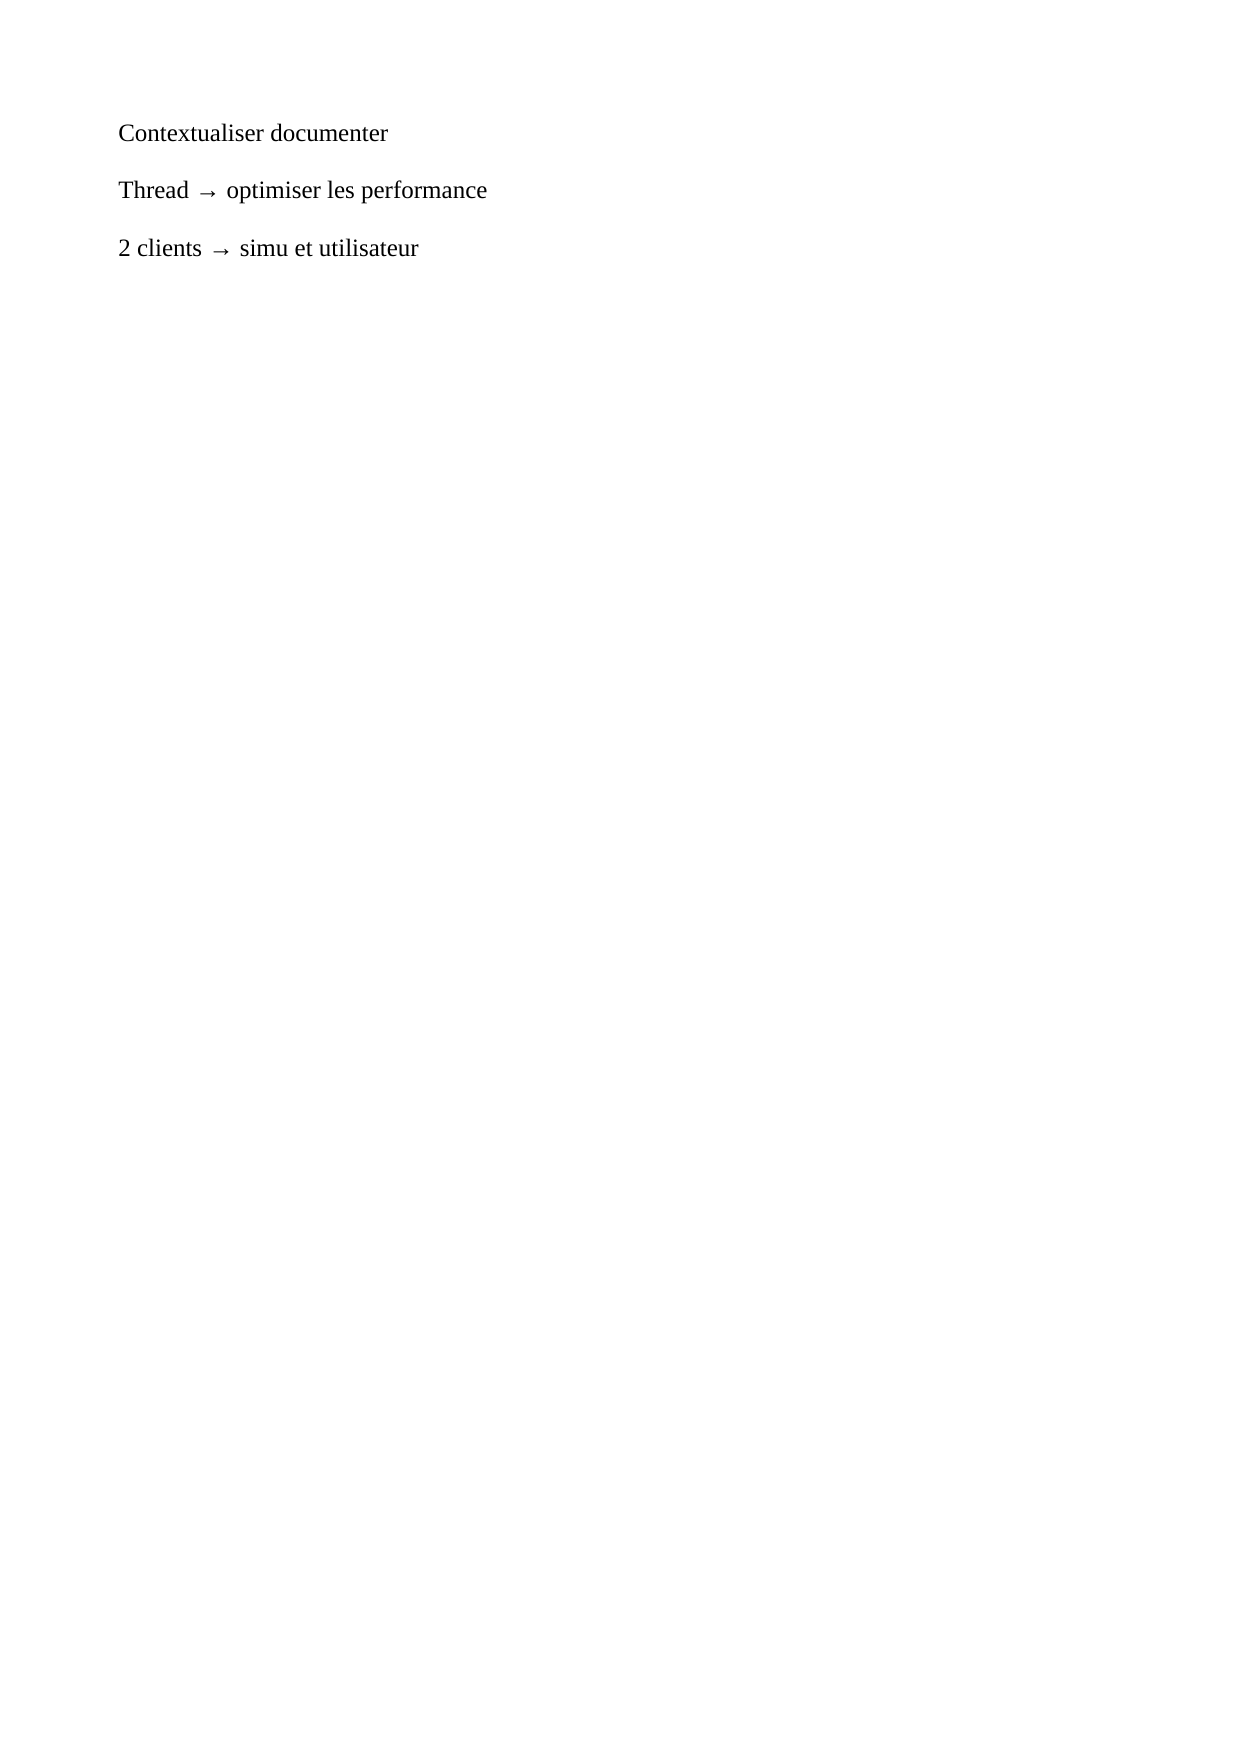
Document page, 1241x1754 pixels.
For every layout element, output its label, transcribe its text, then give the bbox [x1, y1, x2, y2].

text Contextualiser documenter [118, 118, 1122, 147]
text Thread → optimiser les performance [118, 176, 1122, 204]
text 2 clients → simu et utilisateur [118, 233, 1122, 262]
